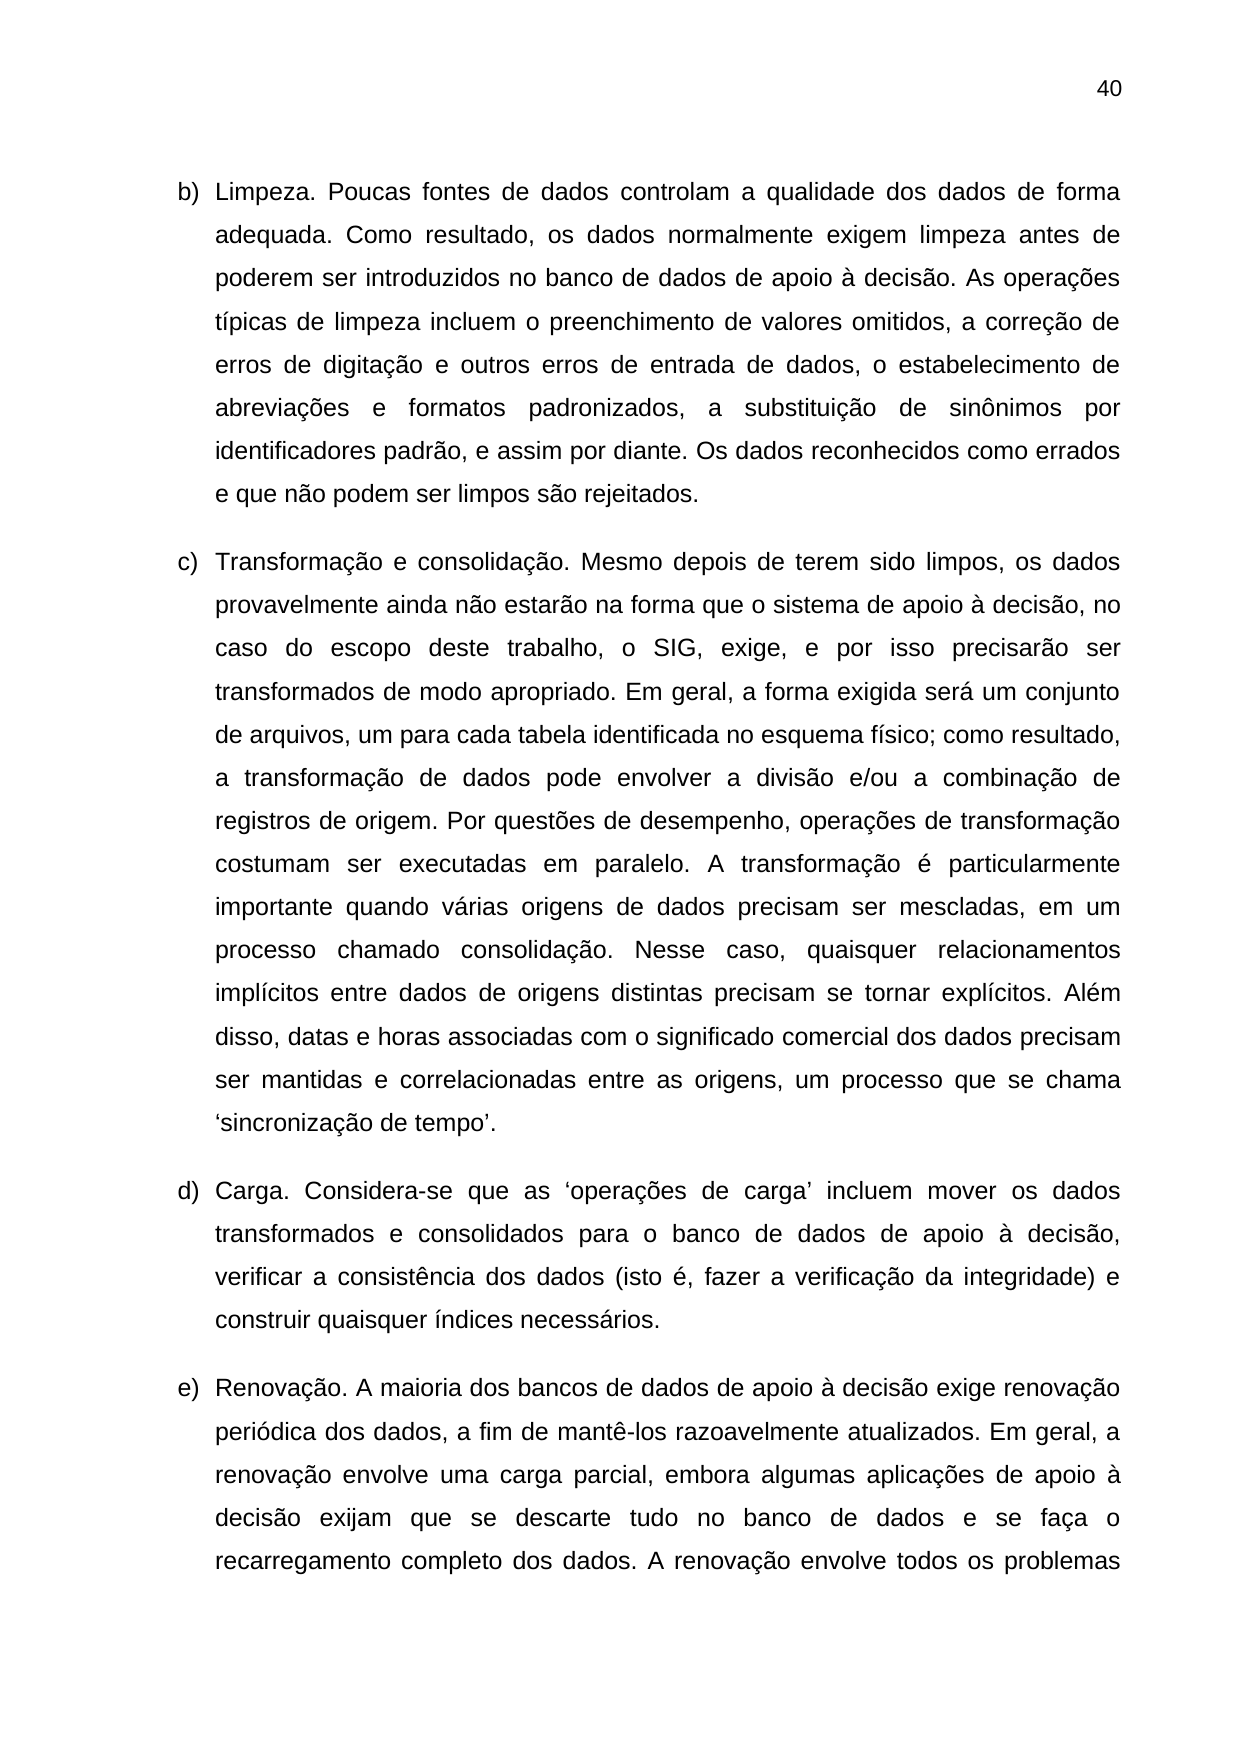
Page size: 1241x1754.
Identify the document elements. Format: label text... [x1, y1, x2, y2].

list Renovação. A maioria dos bancos de dados de apoio à decisão exige renovação periódica dos dados, a fim de mantê-los razoavelmente atualizados. Em geral, a renovação envolve uma carga parcial, embora algumas aplicações de apoio à decisão exijam que se descarte tudo no banco de dados e se faça o recarregamento completo dos dados. A renovação envolve todos os problemas [177, 1373, 1122, 1575]
list Carga. Considera-se que as ‘operações de carga’ incluem mover os dados transformados e consolidados para o banco de dados de apoio à decisão, verificar a consistência dos dados (isto é, fazer a verificação da integridade) e construir quaisquer índices necessários. [177, 1176, 1122, 1334]
list Limpeza. Poucas fontes de dados controlam a qualidade dos dados de forma adequada. Como resultado, os dados normalmente exigem limpeza antes de poderem ser introduzidos no banco de dados de apoio à decisão. As operações típicas de limpeza incluem o preenchimento de valores omitidos, a correção de erros de digitação e outros erros de entrada de dados, o estabelecimento de abreviações e formatos padronizados, a substituição de sinônimos por identificadores padrão, e assim por diante. Os dados reconhecidos como errados e que não podem ser limpos são rejeitados. [177, 177, 1122, 508]
list Transformação e consolidação. Mesmo depois de terem sido limpos, os dados provavelmente ainda não estarão na forma que o sistema de apoio à decisão, no caso do escopo deste trabalho, o SIG, exige, e por isso precisarão ser transformados de modo apropriado. Em geral, a forma exigida será um conjunto de arquivos, um para cada tabela identificada no esquema físico; como resultado, a transformação de dados pode envolver a divisão e/ou a combinação de registros de origem. Por questões de desempenho, operações de transformação costumam ser executadas em paralelo. A transformação é particularmente importante quando várias origens de dados precisam ser mescladas, em um processo chamado consolidação. Nesse caso, quaisquer relacionamentos implícitos entre dados de origens distintas precisam se tornar explícitos. Além disso, datas e horas associadas com o significado comercial dos dados precisam ser mantidas e correlacionadas entre as origens, um processo que se chama ‘sincronização de tempo’. [177, 547, 1122, 1137]
